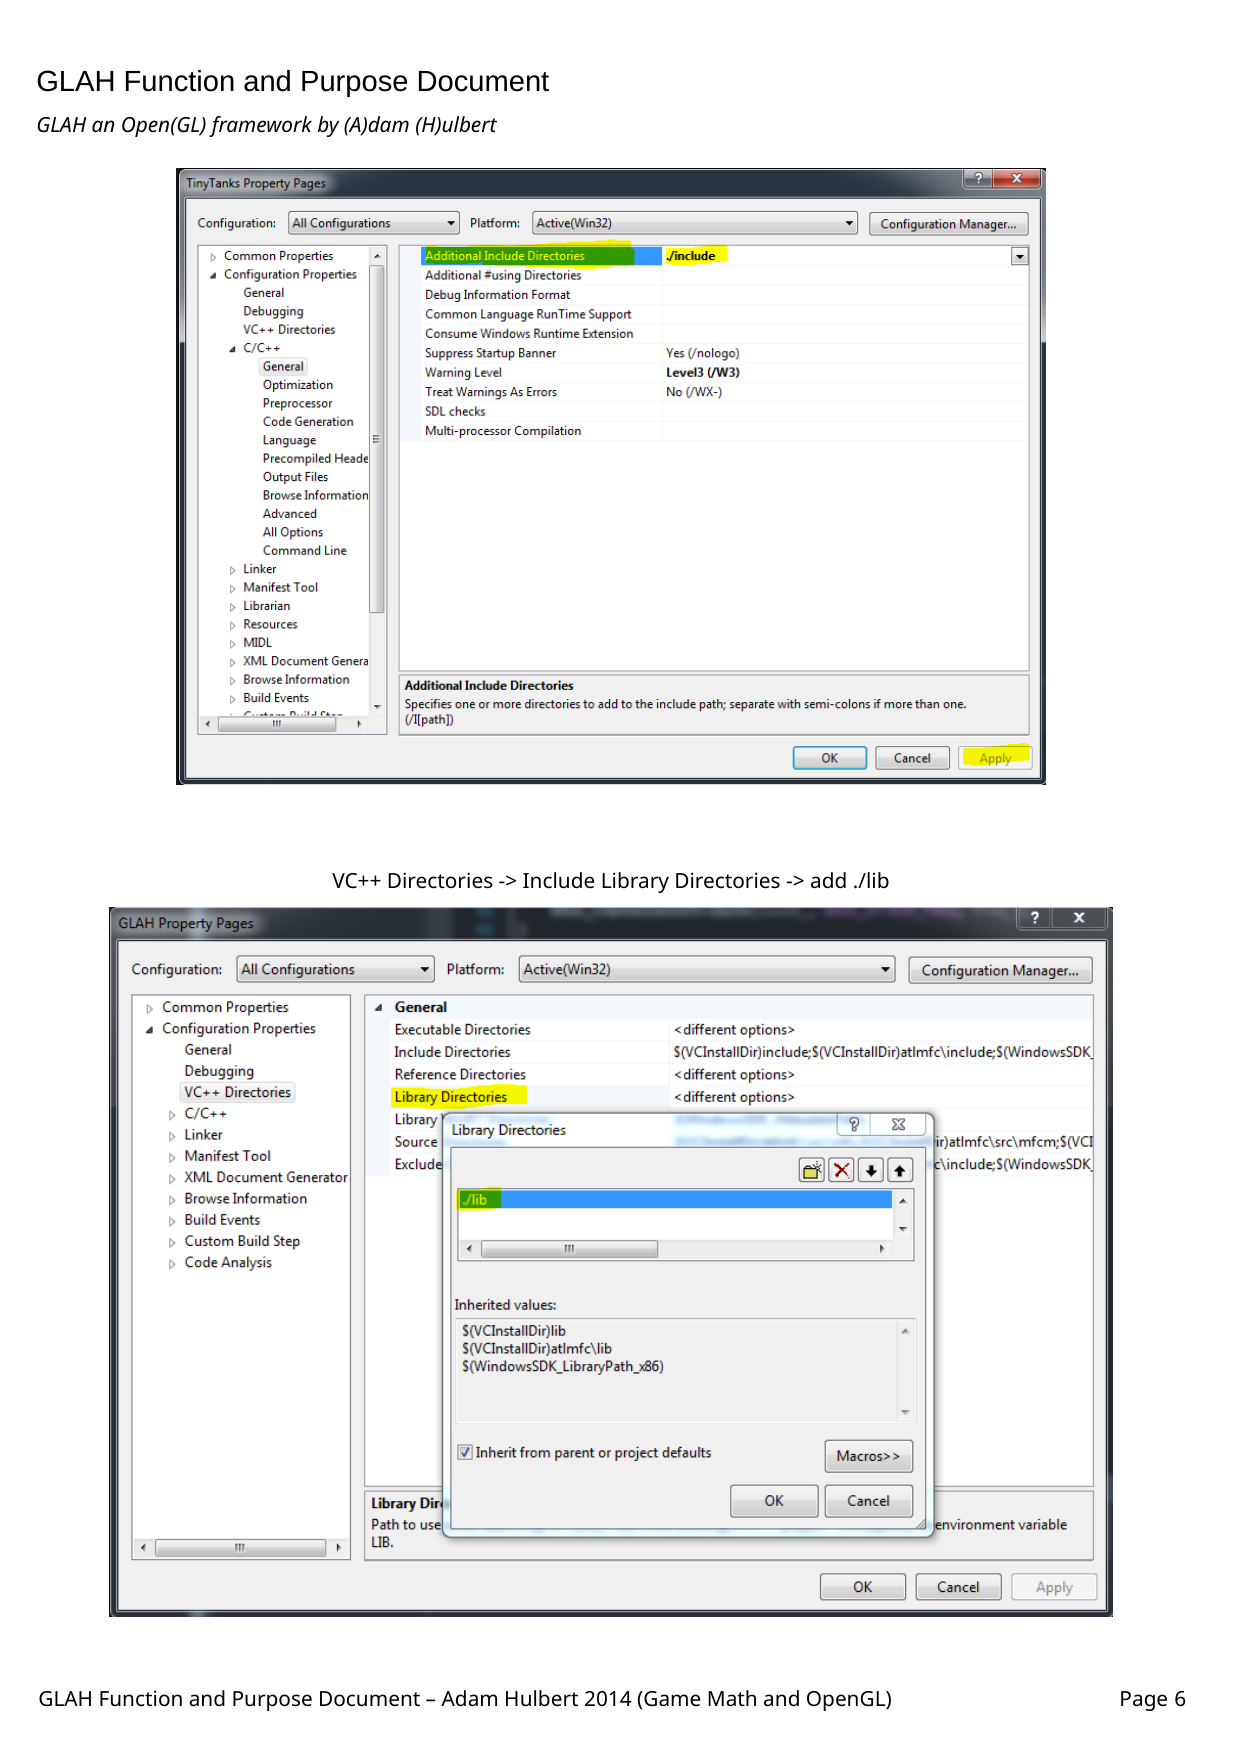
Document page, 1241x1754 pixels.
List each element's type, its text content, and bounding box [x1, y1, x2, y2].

text VC++ Directories -> Include Library Directories -> add ./lib [36, 866, 1186, 895]
picture [176, 168, 1046, 785]
picture [109, 907, 1113, 1617]
